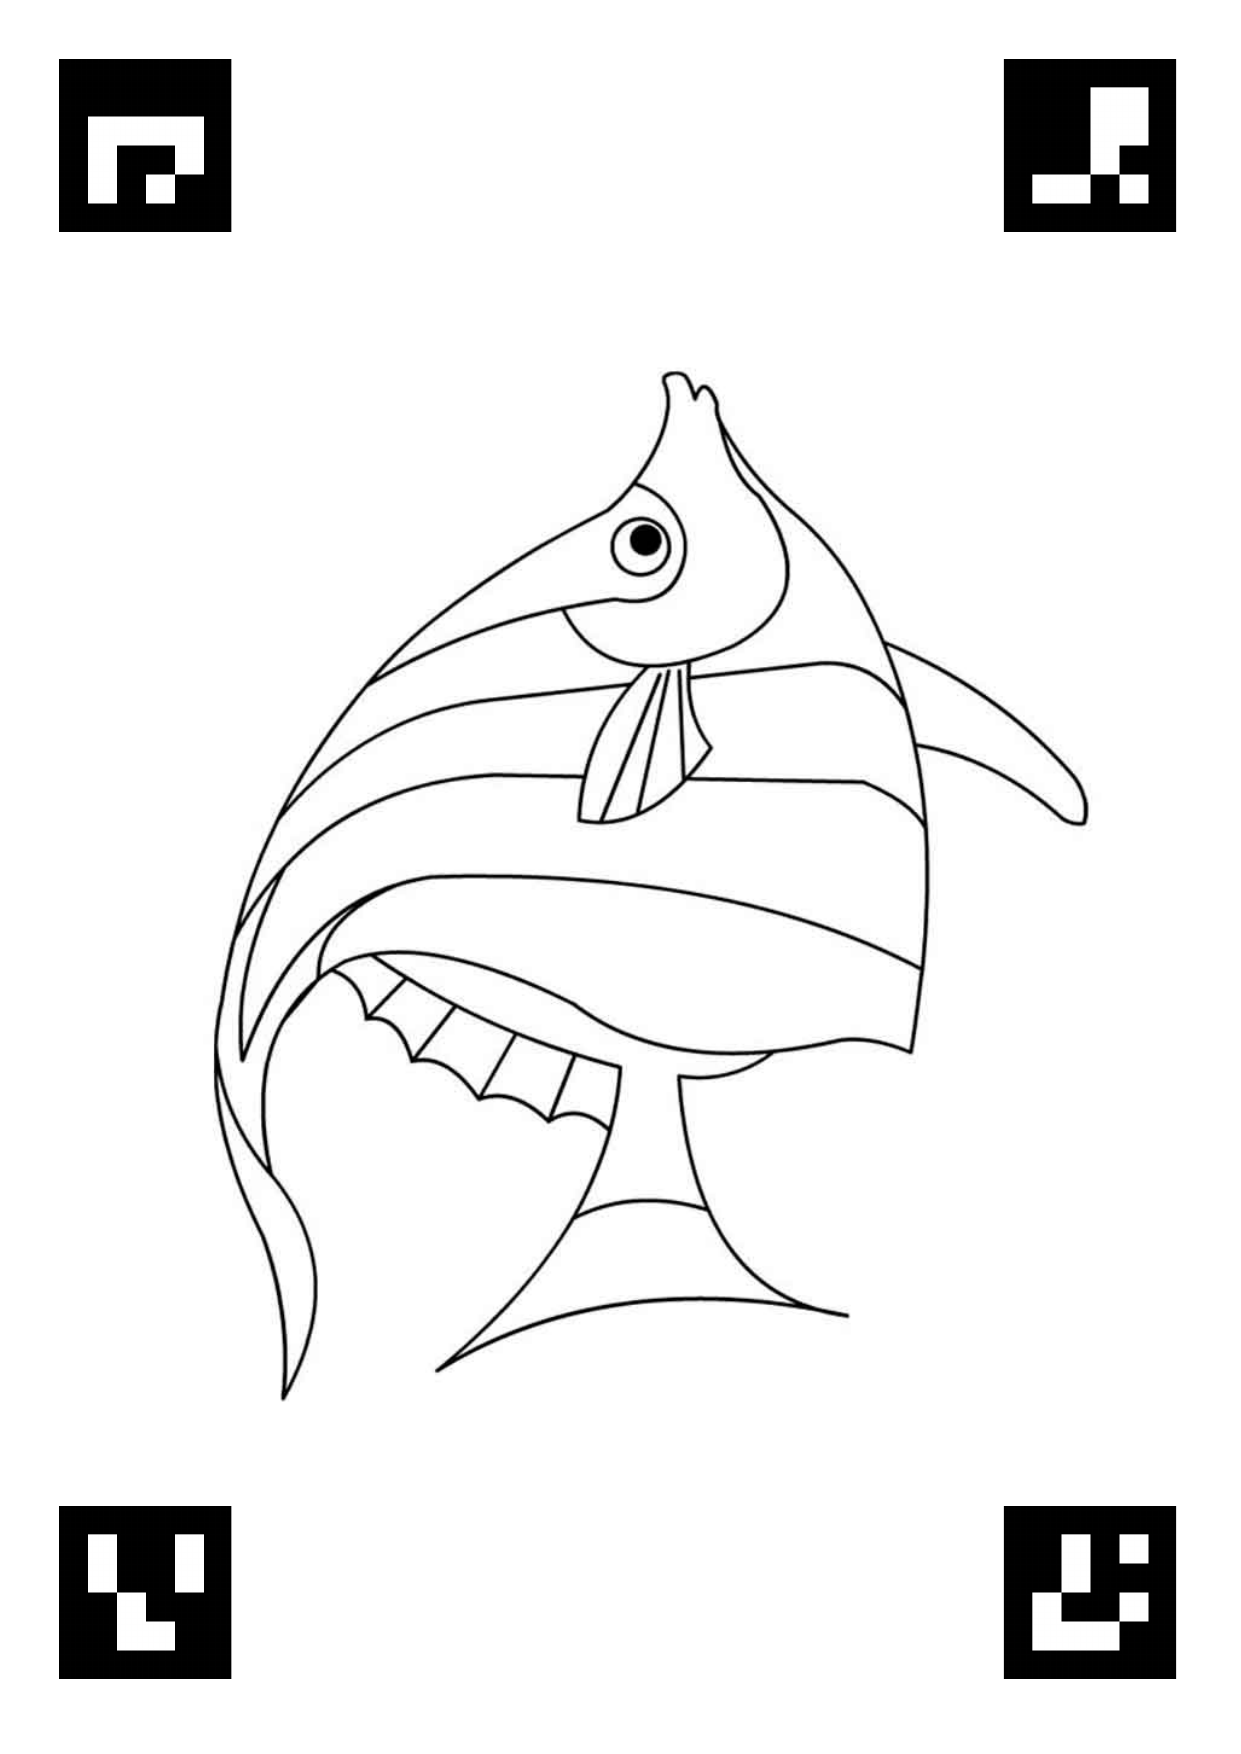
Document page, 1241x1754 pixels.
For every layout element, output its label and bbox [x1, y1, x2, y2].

picture [1003, 59, 1177, 232]
picture [59, 59, 232, 232]
picture [196, 271, 1102, 1479]
picture [1003, 1506, 1177, 1679]
picture [59, 1506, 232, 1679]
